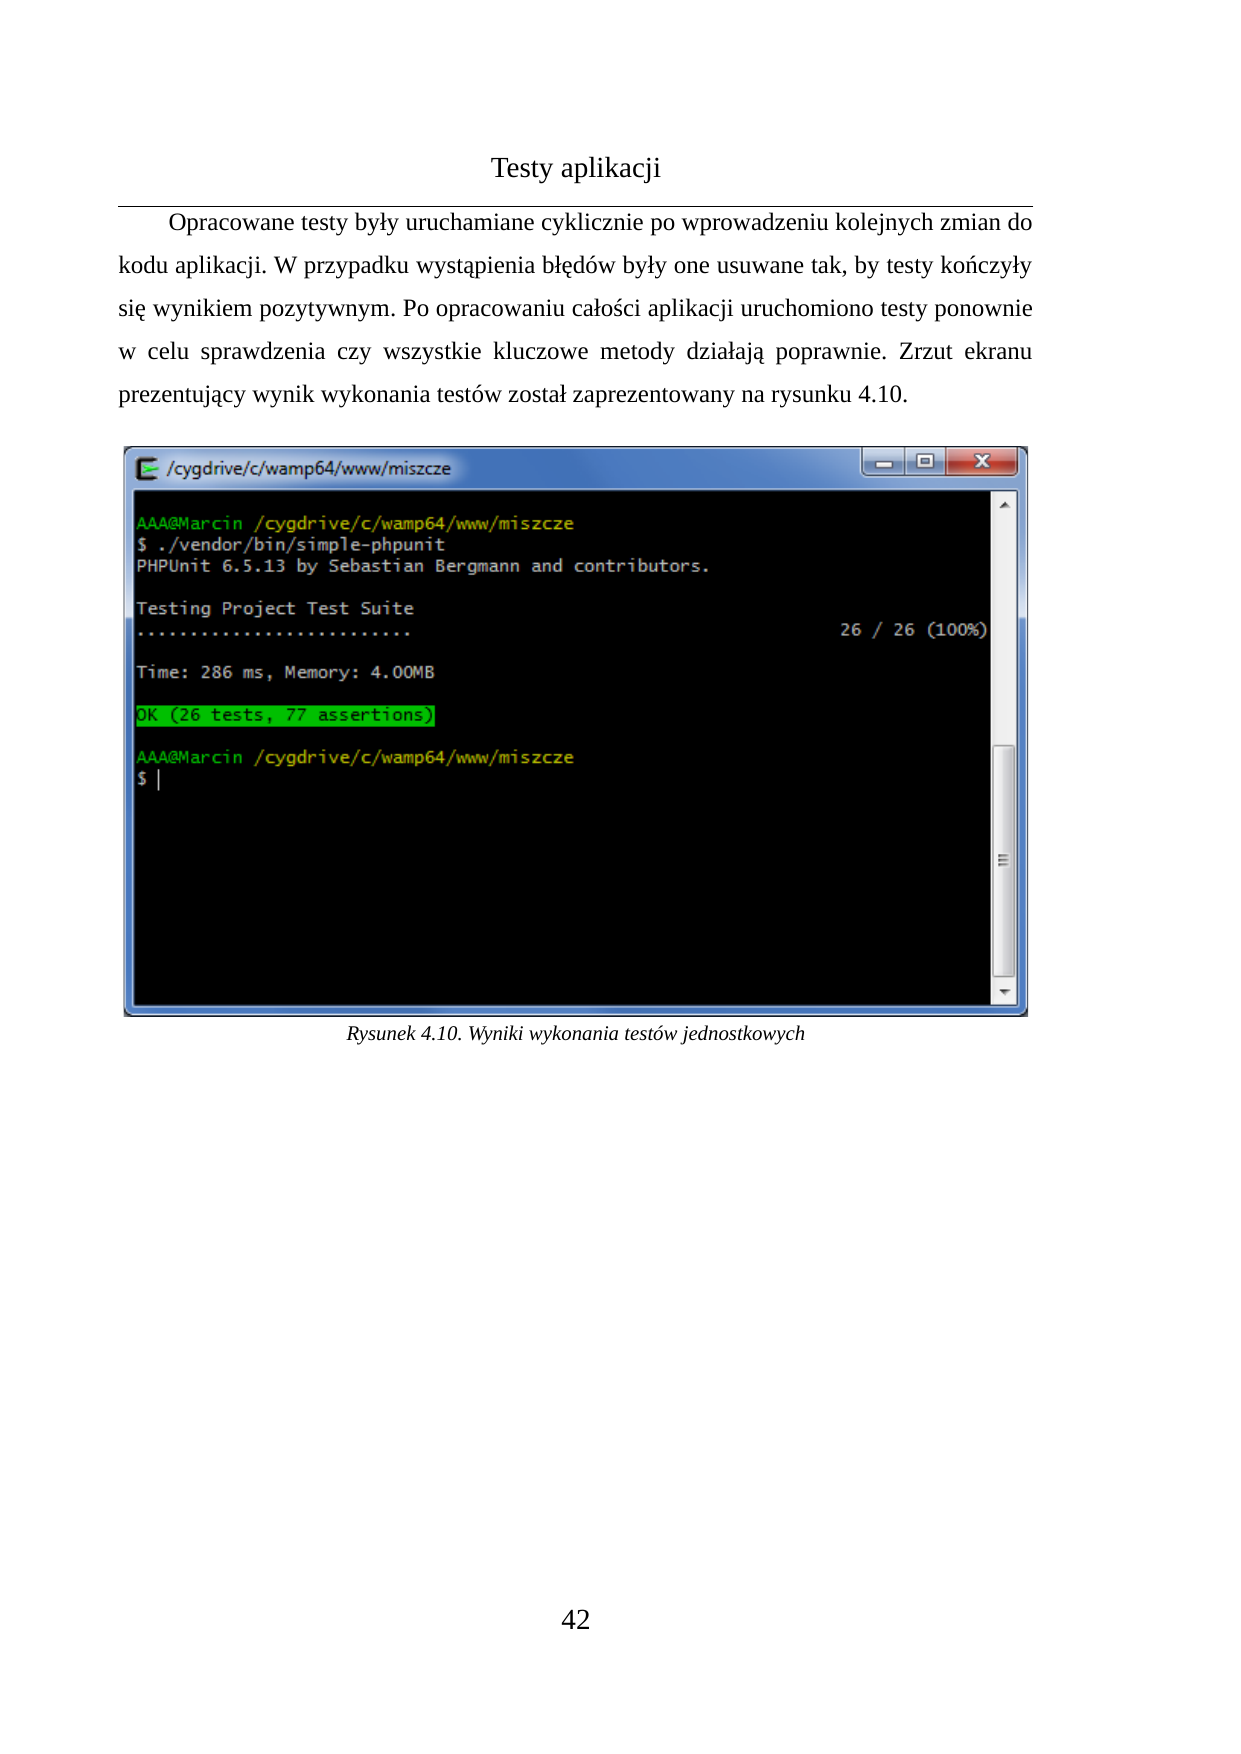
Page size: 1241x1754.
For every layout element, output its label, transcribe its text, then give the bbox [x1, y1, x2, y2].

picture [123, 446, 1029, 1017]
text Rysunek 4.10. Wyniki wykonania testów jednostkowych [123, 1017, 1028, 1045]
text Opracowane testy były uruchamiane cyklicznie po wprowadzeniu kolejnych zmian do kodu aplikacji. W przypadku wystąpienia błędów były one usuwane tak, by testy kończyły się wynikiem pozytywnym. Po opracowaniu całości aplikacji uruchomiono testy ponownie w celu sprawdzenia czy wszystkie kluczowe metody działają poprawnie. Zrzut ekranu prezentujący wynik wykonania testów został zaprezentowany na rysunku 4.10. [118, 207, 1033, 408]
